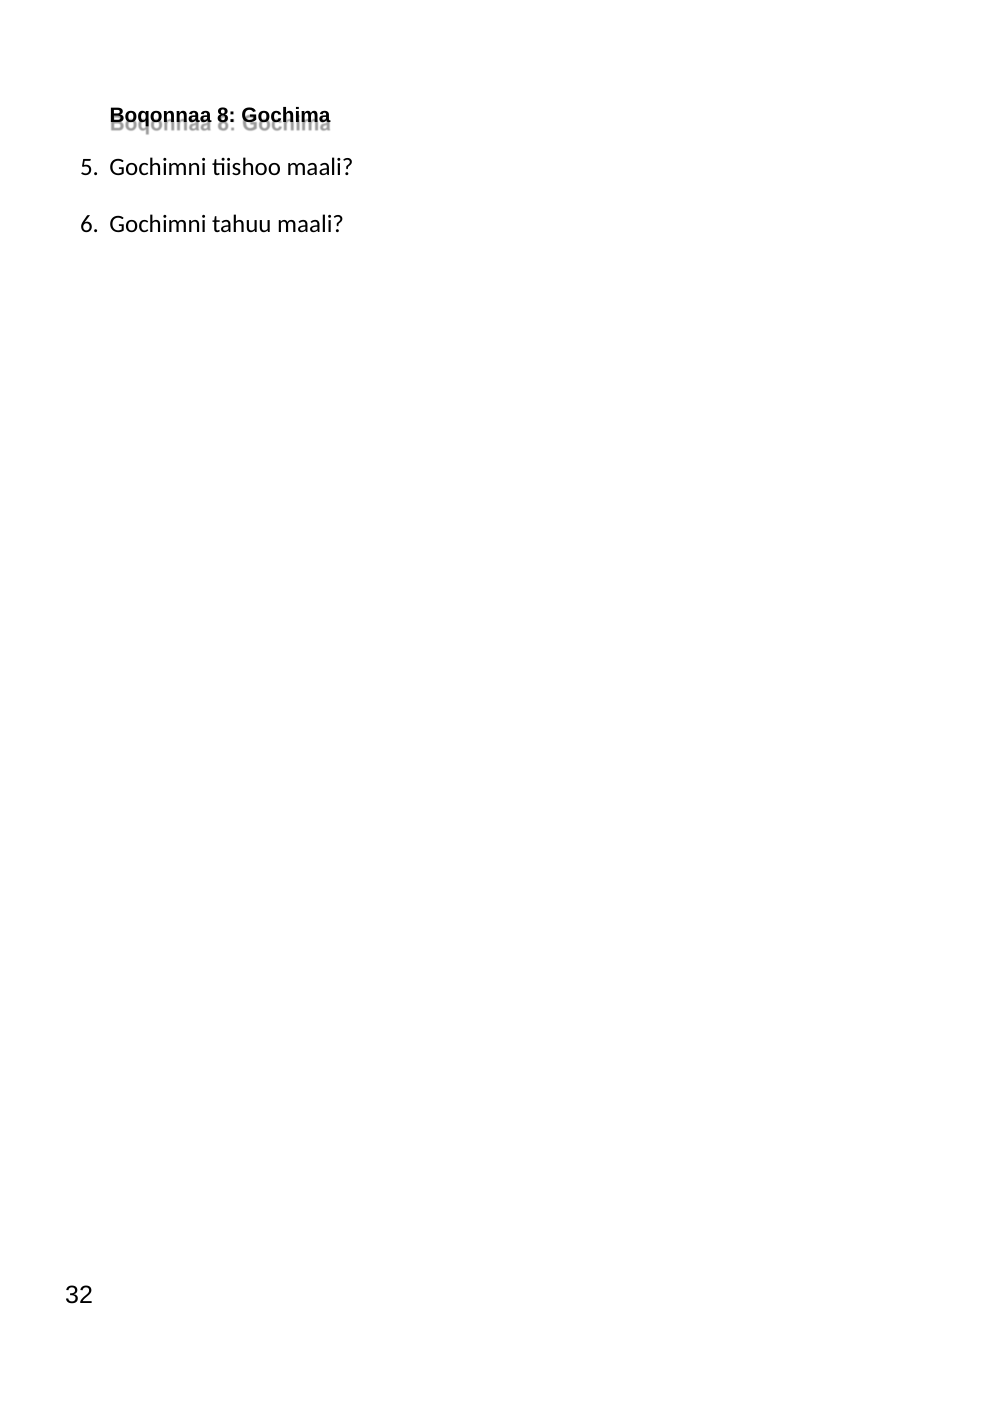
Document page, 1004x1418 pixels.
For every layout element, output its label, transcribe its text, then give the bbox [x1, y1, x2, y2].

picture [95, 102, 357, 149]
list Gochimni tiishoo maali? [80, 151, 839, 182]
list Gochimni tahuu maali? [80, 208, 839, 239]
